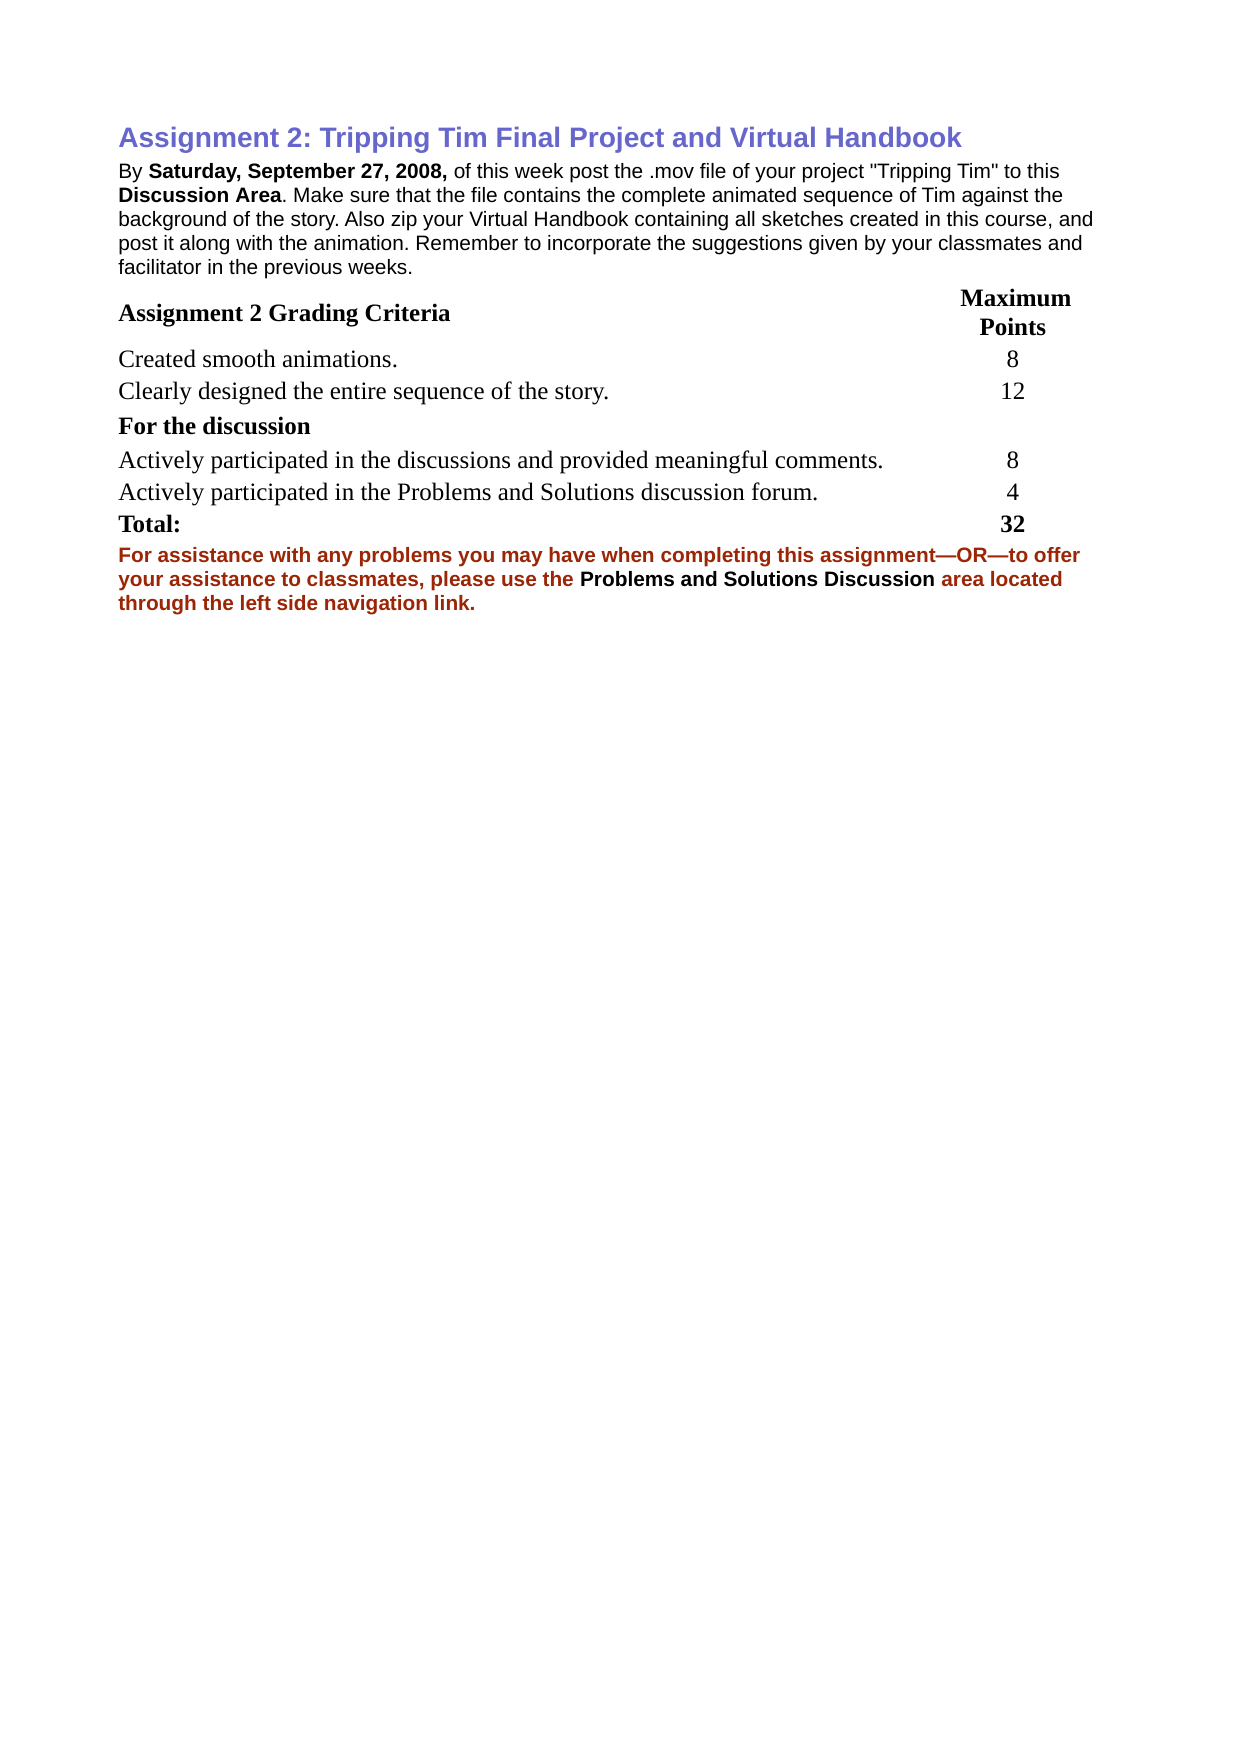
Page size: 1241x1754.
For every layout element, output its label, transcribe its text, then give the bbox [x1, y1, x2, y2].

text For assistance with any problems you may have when completing this assignment—OR—to offer your assistance to classmates, please use the Problems and Solutions Discussion area located through the left side navigation link. [118, 543, 1122, 614]
table_cell 8 [930, 343, 1101, 374]
table_cell Actively participated in the discussions and provided meaningful comments. [117, 444, 930, 476]
text Assignment 2: Tripping Tim Final Project and Virtual Handbook [118, 121, 1122, 153]
text By Saturday, September 27, 2008, of this week post the .mov file of your project "Tripping Tim" to this Discussion Area. Make sure that the file contains the complete animated sequence of Tim against the background of the story. Also zip your Virtual Handbook containing all sketches created in this course, and post it along with the animation. Remember to incorporate the suggestions given by your classmates and facilitator in the previous weeks. [118, 159, 1122, 279]
table_cell Clearly designed the entire sequence of the story. [117, 375, 930, 406]
table_cell For the discussion [117, 406, 930, 444]
table_cell [930, 406, 1101, 444]
table_header Assignment 2 Grading Criteria [117, 282, 930, 343]
table_cell 12 [930, 375, 1101, 406]
table_cell Created smooth animations. [117, 343, 930, 374]
table_cell 8 [930, 444, 1101, 476]
table_cell Actively participated in the Problems and Solutions discussion forum. [117, 476, 930, 508]
table_cell 4 [930, 476, 1101, 508]
table_cell Total: [117, 508, 930, 540]
table_cell 32 [930, 508, 1101, 540]
table_header Maximum Points [930, 282, 1101, 343]
